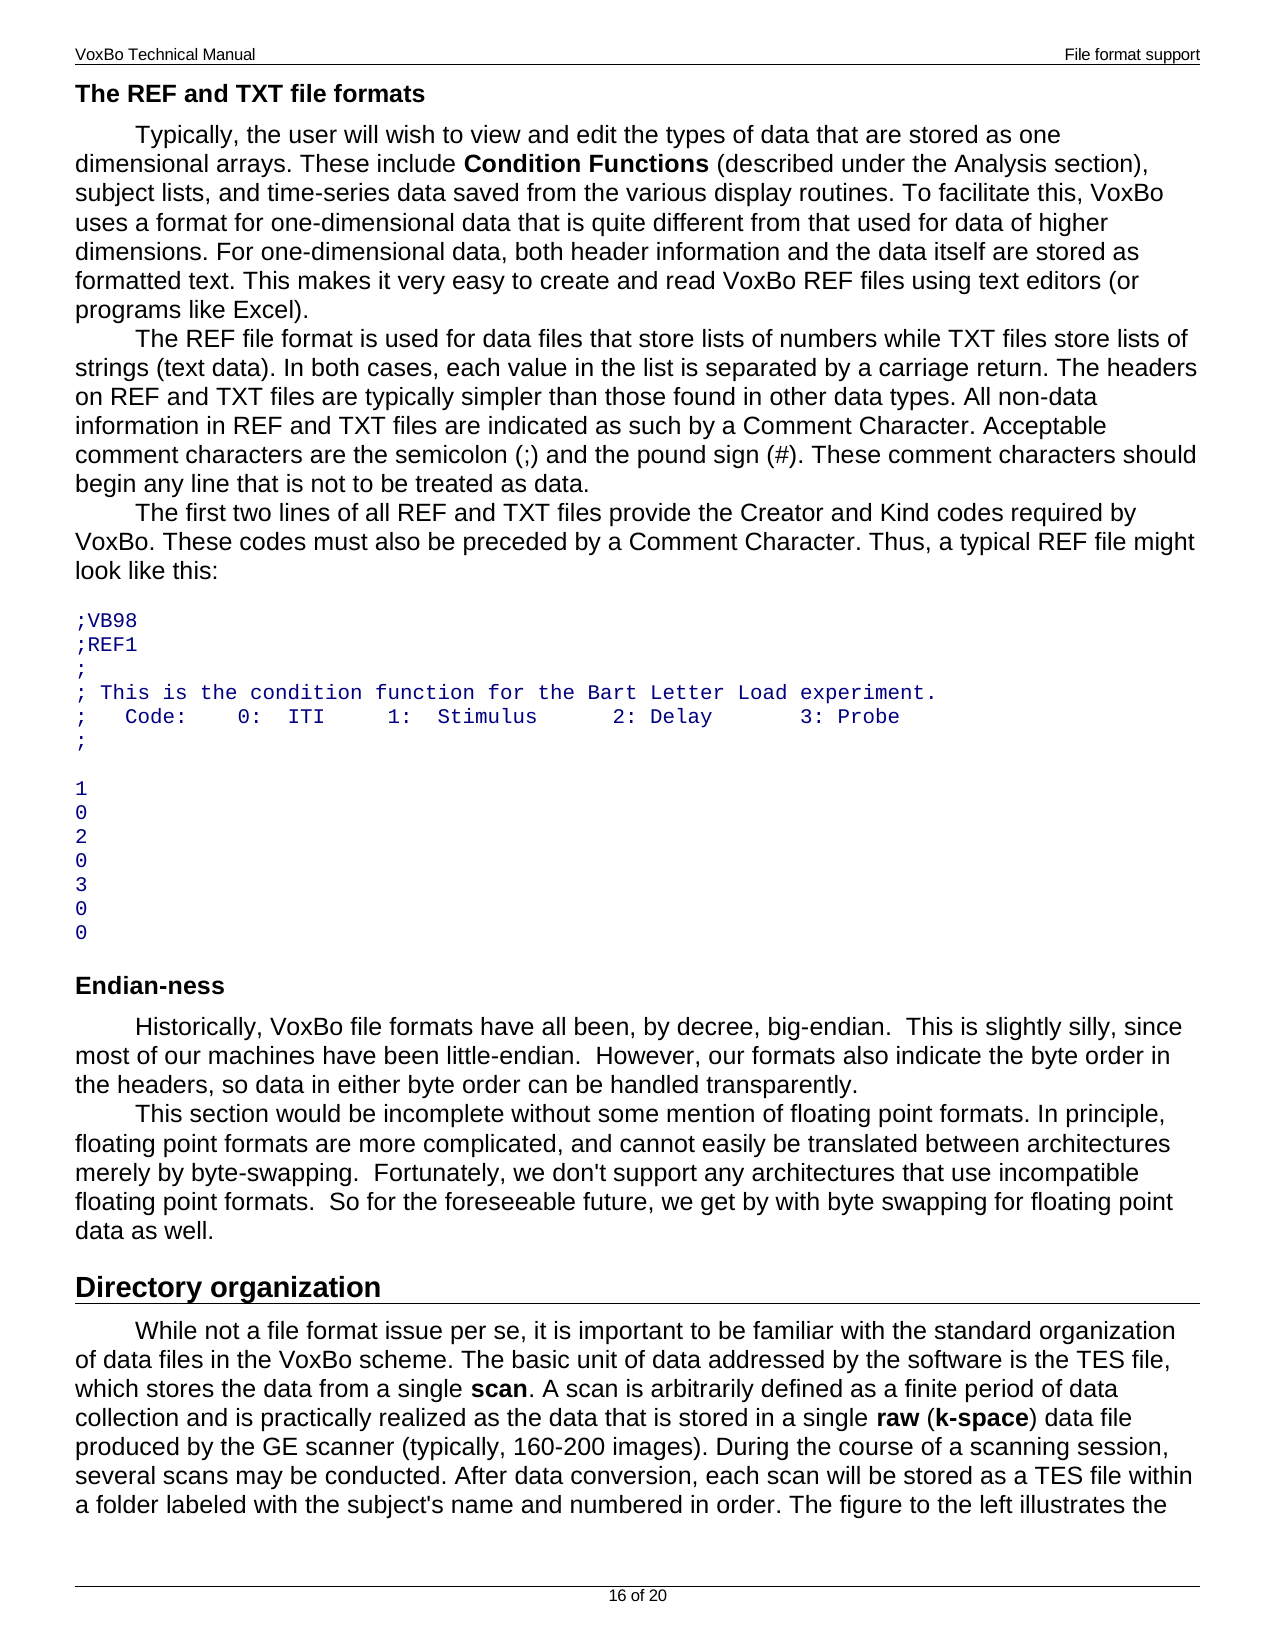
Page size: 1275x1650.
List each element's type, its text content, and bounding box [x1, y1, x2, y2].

text 0 [75, 850, 1200, 874]
text ;VB98 [75, 610, 1200, 634]
text ; Code: 0: ITI 1: Stimulus 2: Delay 3: Probe [75, 706, 1200, 730]
text ; [75, 730, 1200, 754]
text 1 [75, 778, 1200, 802]
text 0 [75, 922, 1200, 946]
text Typically, the user will wish to view and edit the types of data that are stored as one dimensional arrays. These include Condition Functions (described under the Analysis section), subject lists, and time-series data saved from the various display routines. To facilitate this, VoxBo uses a format for one-dimensional data that is quite different from that used for data of higher dimensions. For one-dimensional data, both header information and the data itself are stored as formatted text. This makes it very easy to create and read VoxBo REF files using text editors (or programs like Excel). [75, 120, 1200, 324]
text While not a file format issue per se, it is important to be familiar with the standard organization of data files in the VoxBo scheme. The basic unit of data addressed by the software is the TES file, which stores the data from a single scan. A scan is arbitrarily defined as a finite period of data collection and is practically realized as the data that is stored in a single raw (k-space) data file produced by the GE scanner (typically, 160-200 images). During the course of a scanning session, several scans may be conducted. After data conversion, each scan will be stored as a TES file within a folder labeled with the subject's name and numbered in order. The figure to the left illustrates the [75, 1316, 1200, 1519]
subtitle The REF and TXT file formats [75, 79, 1200, 108]
text 2 [75, 826, 1200, 850]
text This section would be incomplete without some mention of floating point formats. In principle, floating point formats are more complicated, and cannot easily be translated between architectures merely by byte-swapping. Fortunately, we don't support any architectures that use incompatible floating point formats. So for the foreseeable future, we get by with byte swapping for floating point data as well. [75, 1099, 1200, 1245]
text ; [75, 658, 1200, 682]
text ;REF1 [75, 634, 1200, 658]
text ; This is the condition function for the Bart Letter Load experiment. [75, 682, 1200, 706]
text The REF file format is used for data files that store lists of numbers while TXT files store lists of strings (text data). In both cases, each value in the list is separated by a carriage return. The headers on REF and TXT files are typically simpler than those found in other data types. All non-data information in REF and TXT files are indicated as such by a Comment Character. Acceptable comment characters are the semicolon (;) and the pound sign (#). These comment characters should begin any line that is not to be treated as data. [75, 324, 1200, 498]
subtitle Endian-ness [75, 971, 1200, 1000]
text 3 [75, 874, 1200, 898]
text 0 [75, 802, 1200, 826]
text The first two lines of all REF and TXT files provide the Creator and Kind codes required by VoxBo. These codes must also be preceded by a Comment Character. Thus, a typical REF file might look like this: [75, 498, 1200, 585]
text 0 [75, 898, 1200, 922]
subtitle Directory organization [75, 1270, 1200, 1303]
text Historically, VoxBo file formats have all been, by decree, big-endian. This is slightly silly, since most of our machines have been little-endian. However, our formats also indicate the byte order in the headers, so data in either byte order can be handled transparently. [75, 1012, 1200, 1099]
